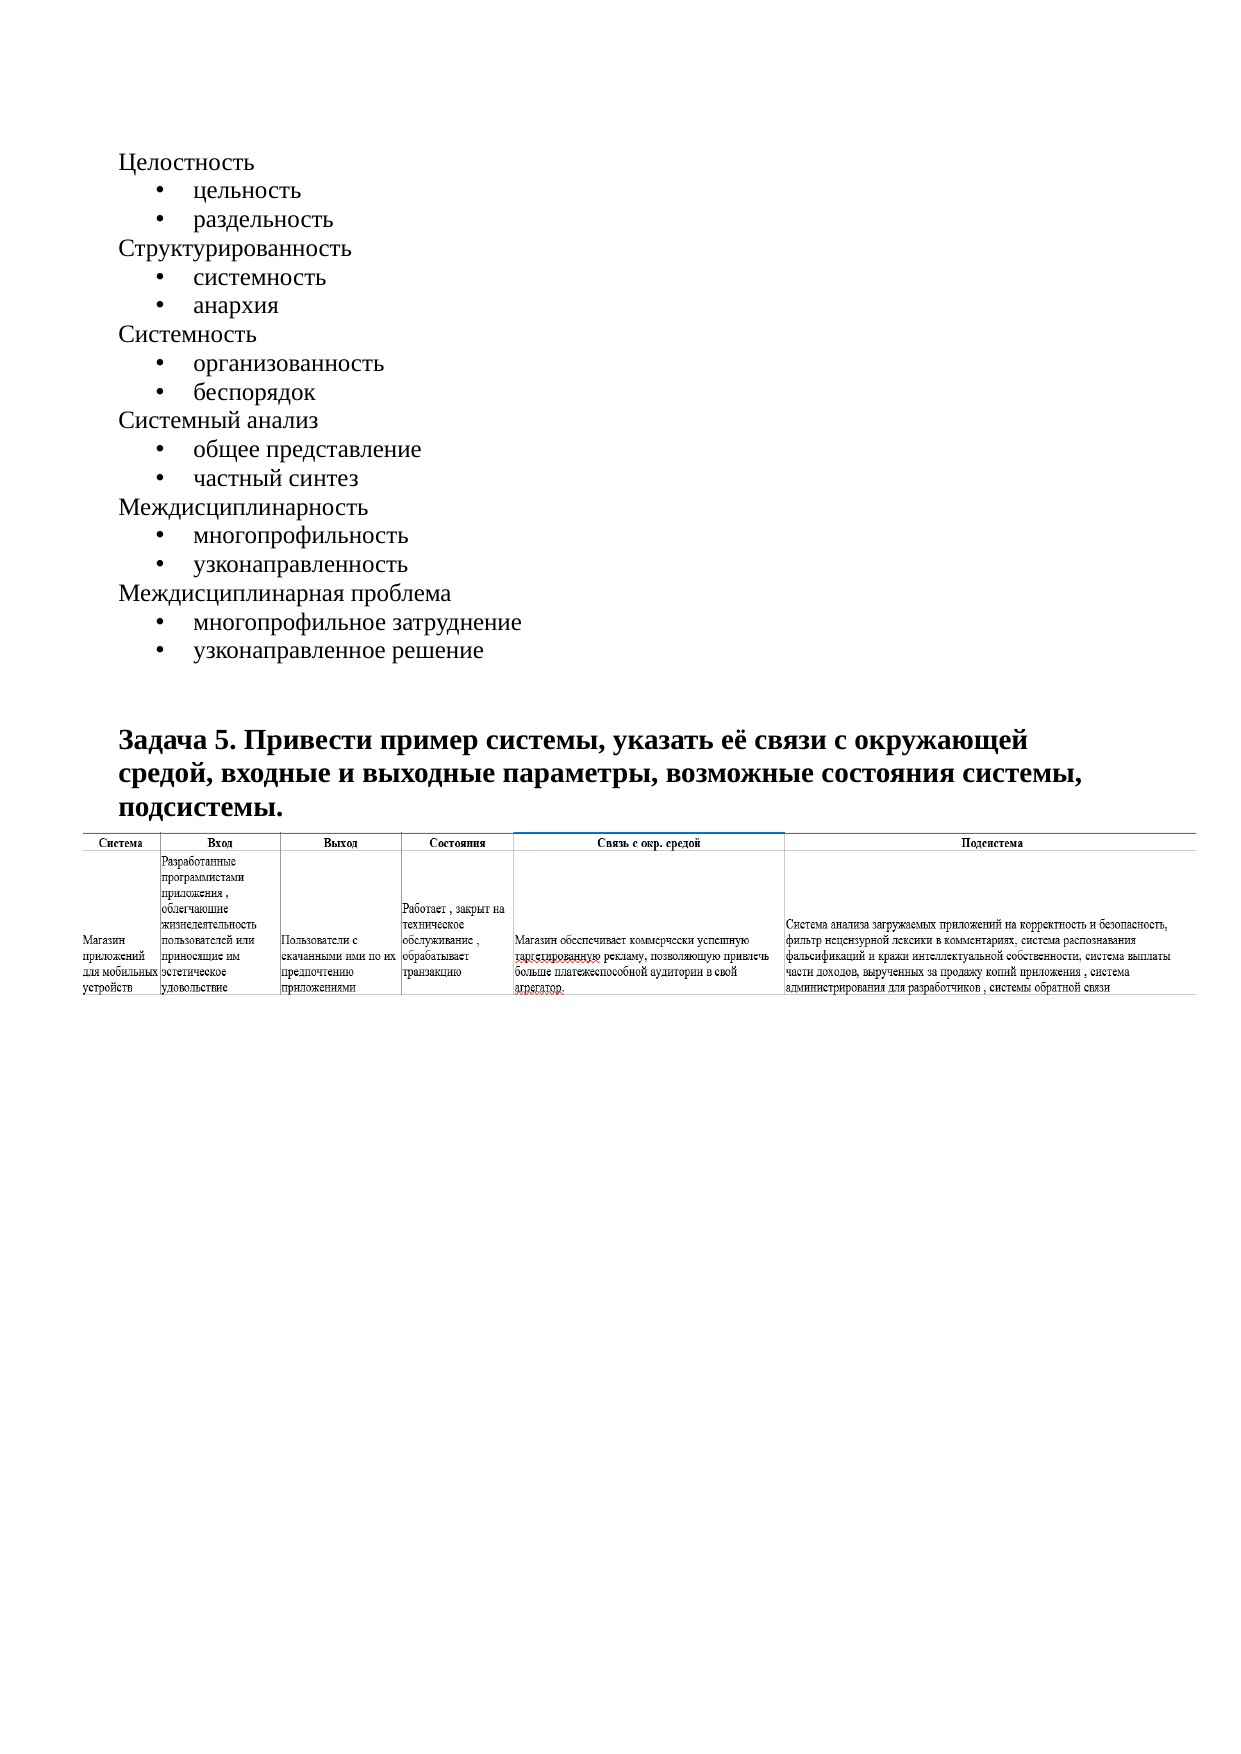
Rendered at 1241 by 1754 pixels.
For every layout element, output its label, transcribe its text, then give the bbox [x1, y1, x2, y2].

text Системность [118, 319, 1122, 348]
text Междисциплинарная проблема [118, 578, 1122, 607]
picture [83, 832, 1197, 995]
text Целостность [118, 147, 1122, 176]
list системность [156, 262, 1122, 291]
list анархия [156, 291, 1122, 319]
text Системный анализ [118, 406, 1122, 434]
list организованность [156, 348, 1122, 377]
list беспорядок [156, 377, 1122, 406]
list узконаправленное решение [156, 636, 1122, 664]
list частный синтез [156, 463, 1122, 492]
text Междисциплинарность [118, 492, 1122, 521]
list многопрофильное затруднение [156, 607, 1122, 636]
list цельность [156, 176, 1122, 204]
text Задача 5. Привести пример системы, указать её связи с окружающей средой, входные и выходные параметры, возможные состояния системы, подсистемы. [118, 722, 1122, 822]
list многопрофильность [156, 521, 1122, 549]
text Структурированность [118, 233, 1122, 262]
list узконаправленность [156, 549, 1122, 578]
list раздельность [156, 204, 1122, 233]
list общее представление [156, 434, 1122, 463]
